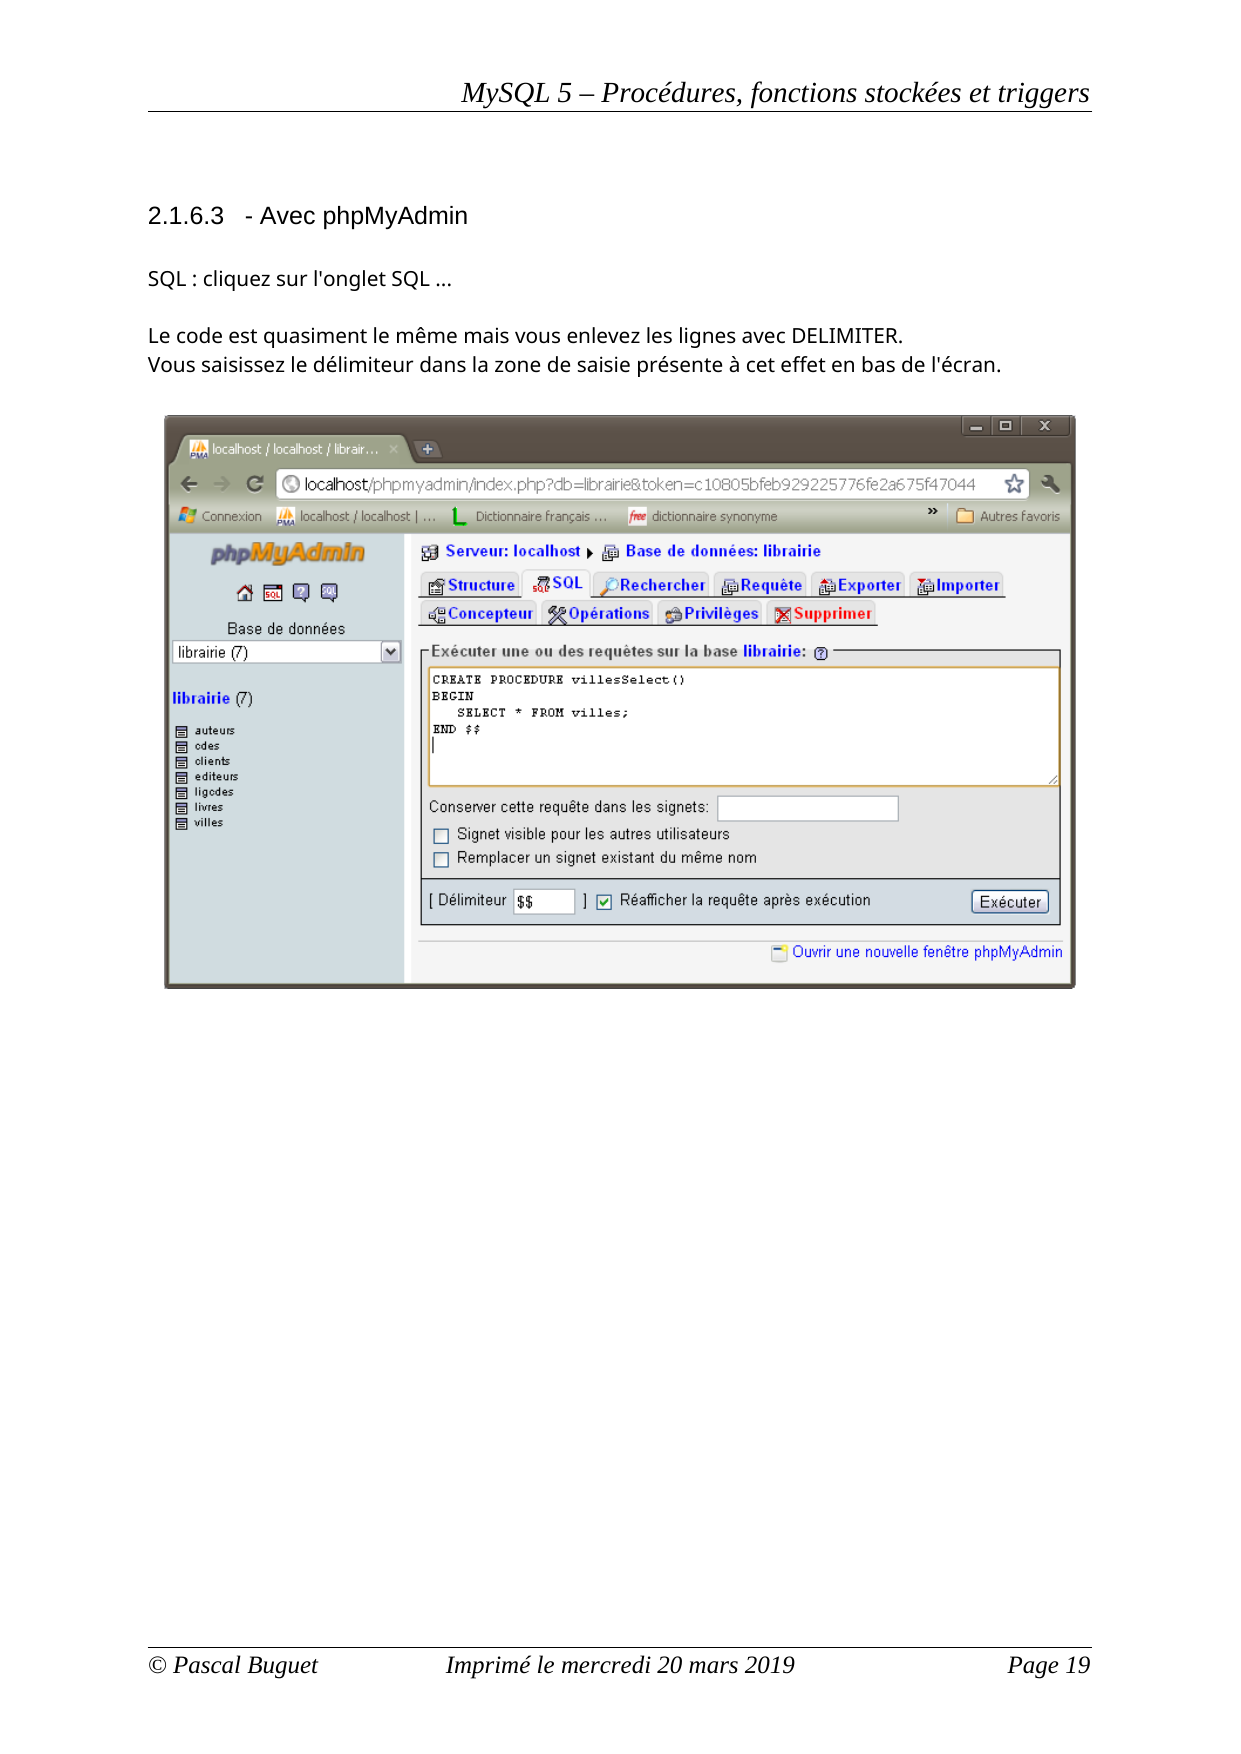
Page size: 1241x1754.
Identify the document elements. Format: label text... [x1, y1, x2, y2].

subtitle - Avec phpMyAdmin [148, 201, 1092, 230]
text SQL : cliquez sur l'onglet SQL ... [148, 264, 1092, 293]
text Vous saisissez le délimiteur dans la zone de saisie présente à cet effet en bas de l'écran. [148, 350, 1092, 378]
text Le code est quasiment le même mais vous enlevez les lignes avec DELIMITER. [148, 321, 1092, 350]
picture [164, 415, 1076, 989]
